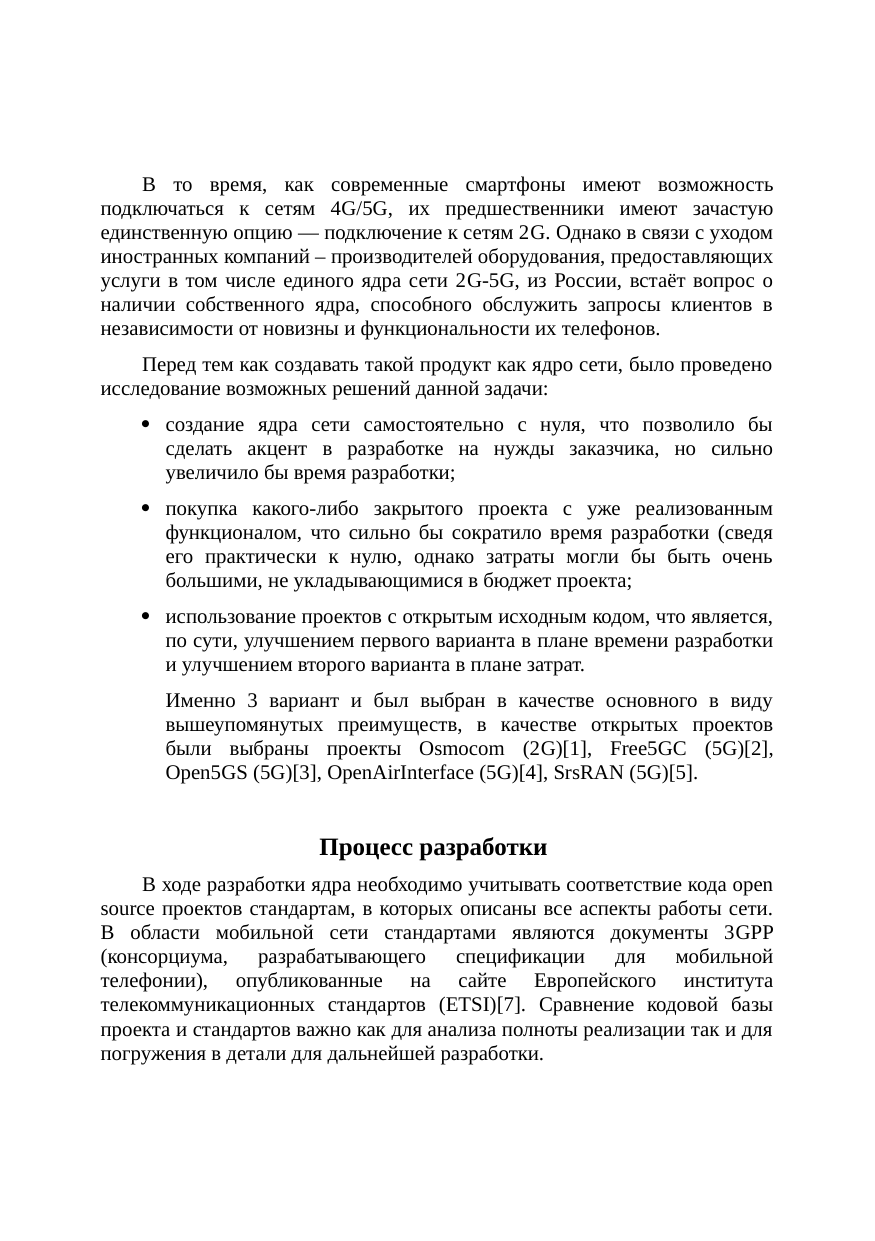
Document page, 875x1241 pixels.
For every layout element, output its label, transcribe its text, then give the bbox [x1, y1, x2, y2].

list создание ядра сети самостоятельно с нуля, что позволило бы сделать акцент в разработке на нужды заказчика, но сильно увеличило бы время разработки; [142, 412, 774, 484]
text В ходе разработки ядра необходимо учитывать соответствие кода open source проектов стандартам, в которых описаны все аспекты работы сети. В области мобильной сети стандартами являются документы 3GPP (консорциума, разрабатывающего спецификации для мобильной телефонии), опубликованные на сайте Европейского института телекоммуникационных стандартов (ETSI)[7]. Сравнение кодовой базы проекта и стандартов важно как для анализа полноты реализации так и для погружения в детали для дальнейшей разработки. [100, 872, 774, 1064]
text Процесс разработки [100, 832, 774, 860]
text В то время, как современные смартфоны имеют возможность подключаться к сетям 4G/5G, их предшественники имеют зачастую единственную опцию — подключение к сетям 2G. Однако в связи с уходом иностранных компаний – производителей оборудования, предоставляющих услуги в том числе единого ядра сети 2G-5G, из России, встаёт вопрос о наличии собственного ядра, способного обслужить запросы клиентов в независимости от новизны и функциональности их телефонов. [100, 172, 774, 340]
text Именно 3 вариант и был выбран в качестве основного в виду вышеупомянутых преимуществ, в качестве открытых проектов были выбраны проекты Osmocom (2G)[1], Free5GC (5G)[2], Open5GS (5G)[3], OpenAirInterface (5G)[4], SrsRAN (5G)[5]. [165, 688, 774, 784]
text Перед тем как создавать такой продукт как ядро сети, было проведено исследование возможных решений данной задачи: [100, 352, 774, 400]
list покупка какого-либо закрытого проекта с уже реализованным функционалом, что сильно бы сократило время разработки (сведя его практически к нулю, однако затраты могли бы быть очень большими, не укладывающимися в бюджет проекта; [142, 496, 774, 592]
list использование проектов с открытым исходным кодом, что является, по сути, улучшением первого варианта в плане времени разработки и улучшением второго варианта в плане затрат. [142, 604, 774, 676]
